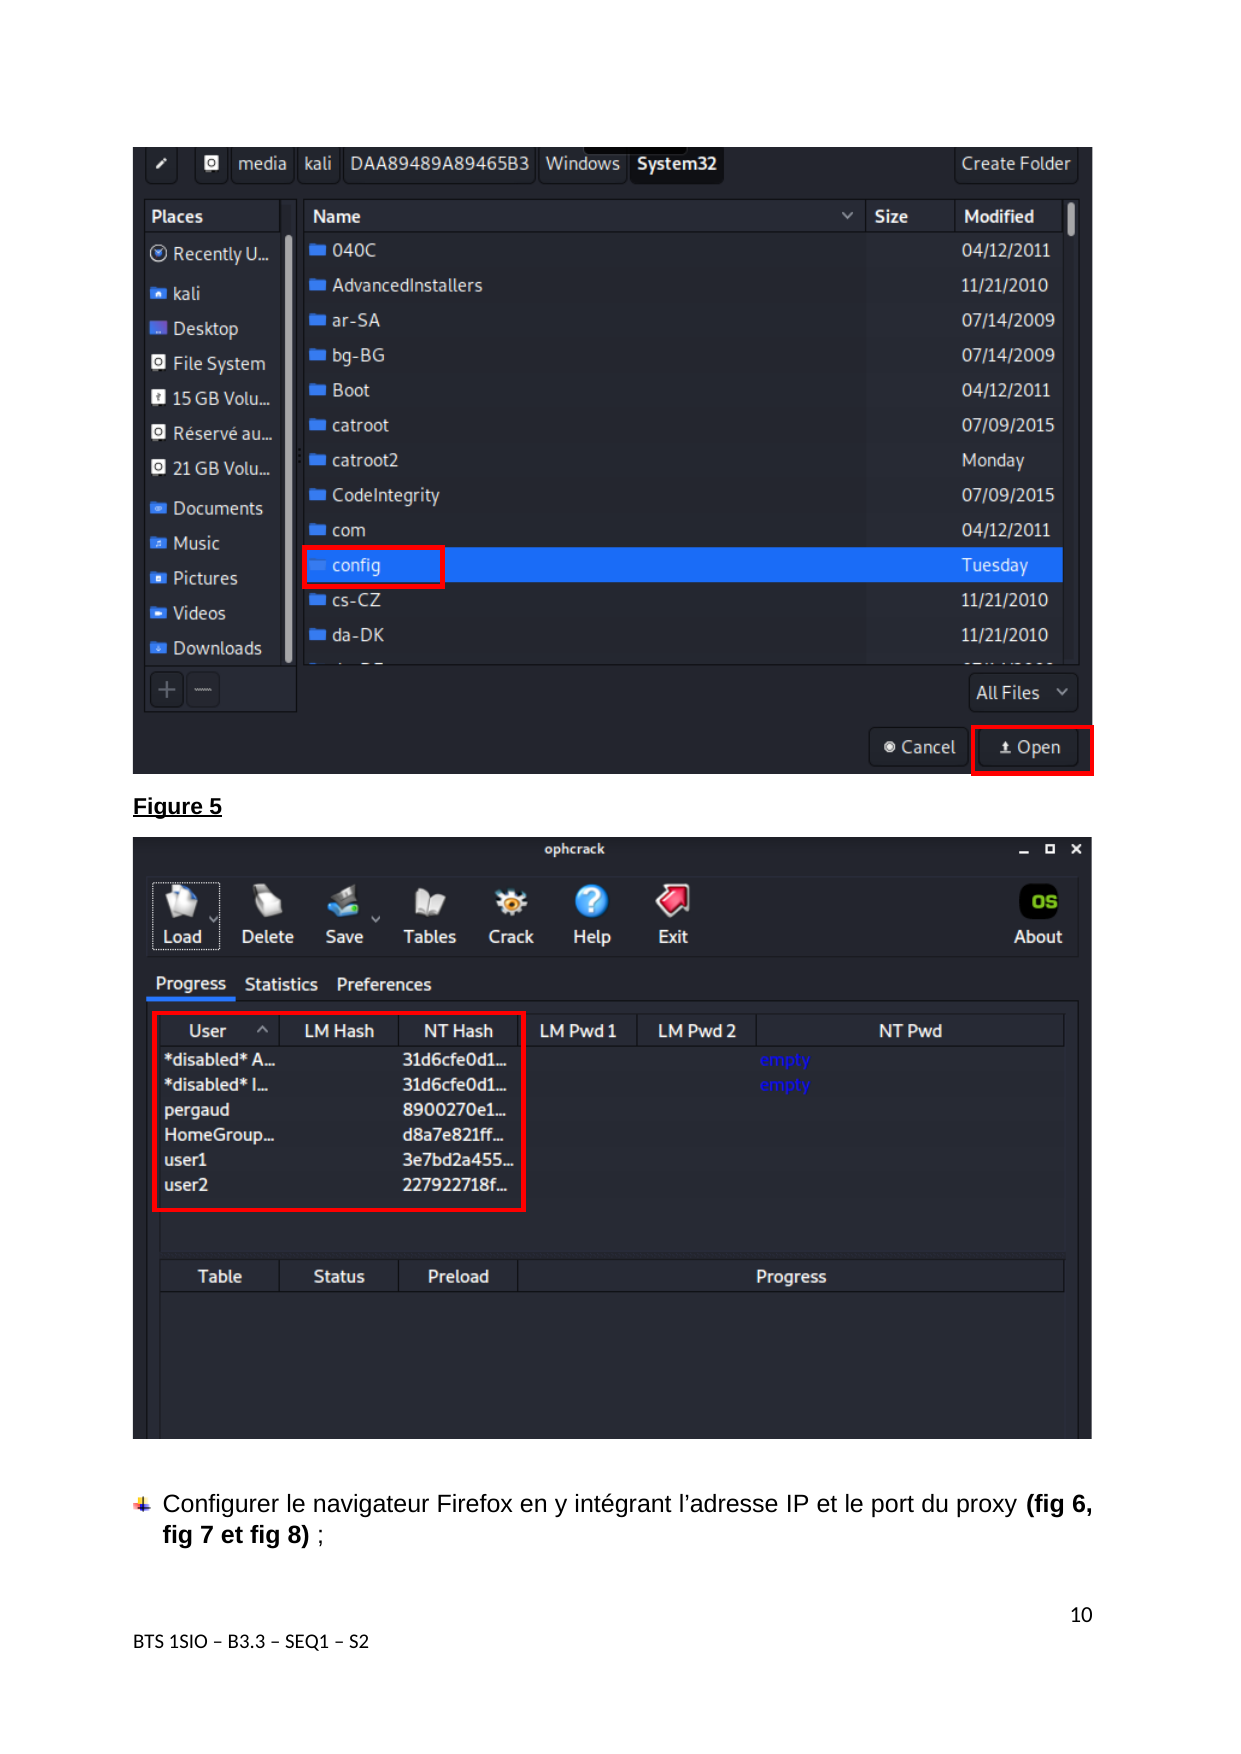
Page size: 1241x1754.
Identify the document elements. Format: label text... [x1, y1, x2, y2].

list Configurer le navigateur Firefox en y intégrant l’adresse IP et le port du proxy (fig 6, fig 7 et fig 8) ; [133, 1489, 1092, 1549]
picture [133, 1495, 151, 1512]
picture [132, 837, 1092, 1439]
picture [975, 729, 1090, 771]
text Figure 5 [133, 793, 1092, 819]
picture [132, 147, 1093, 774]
